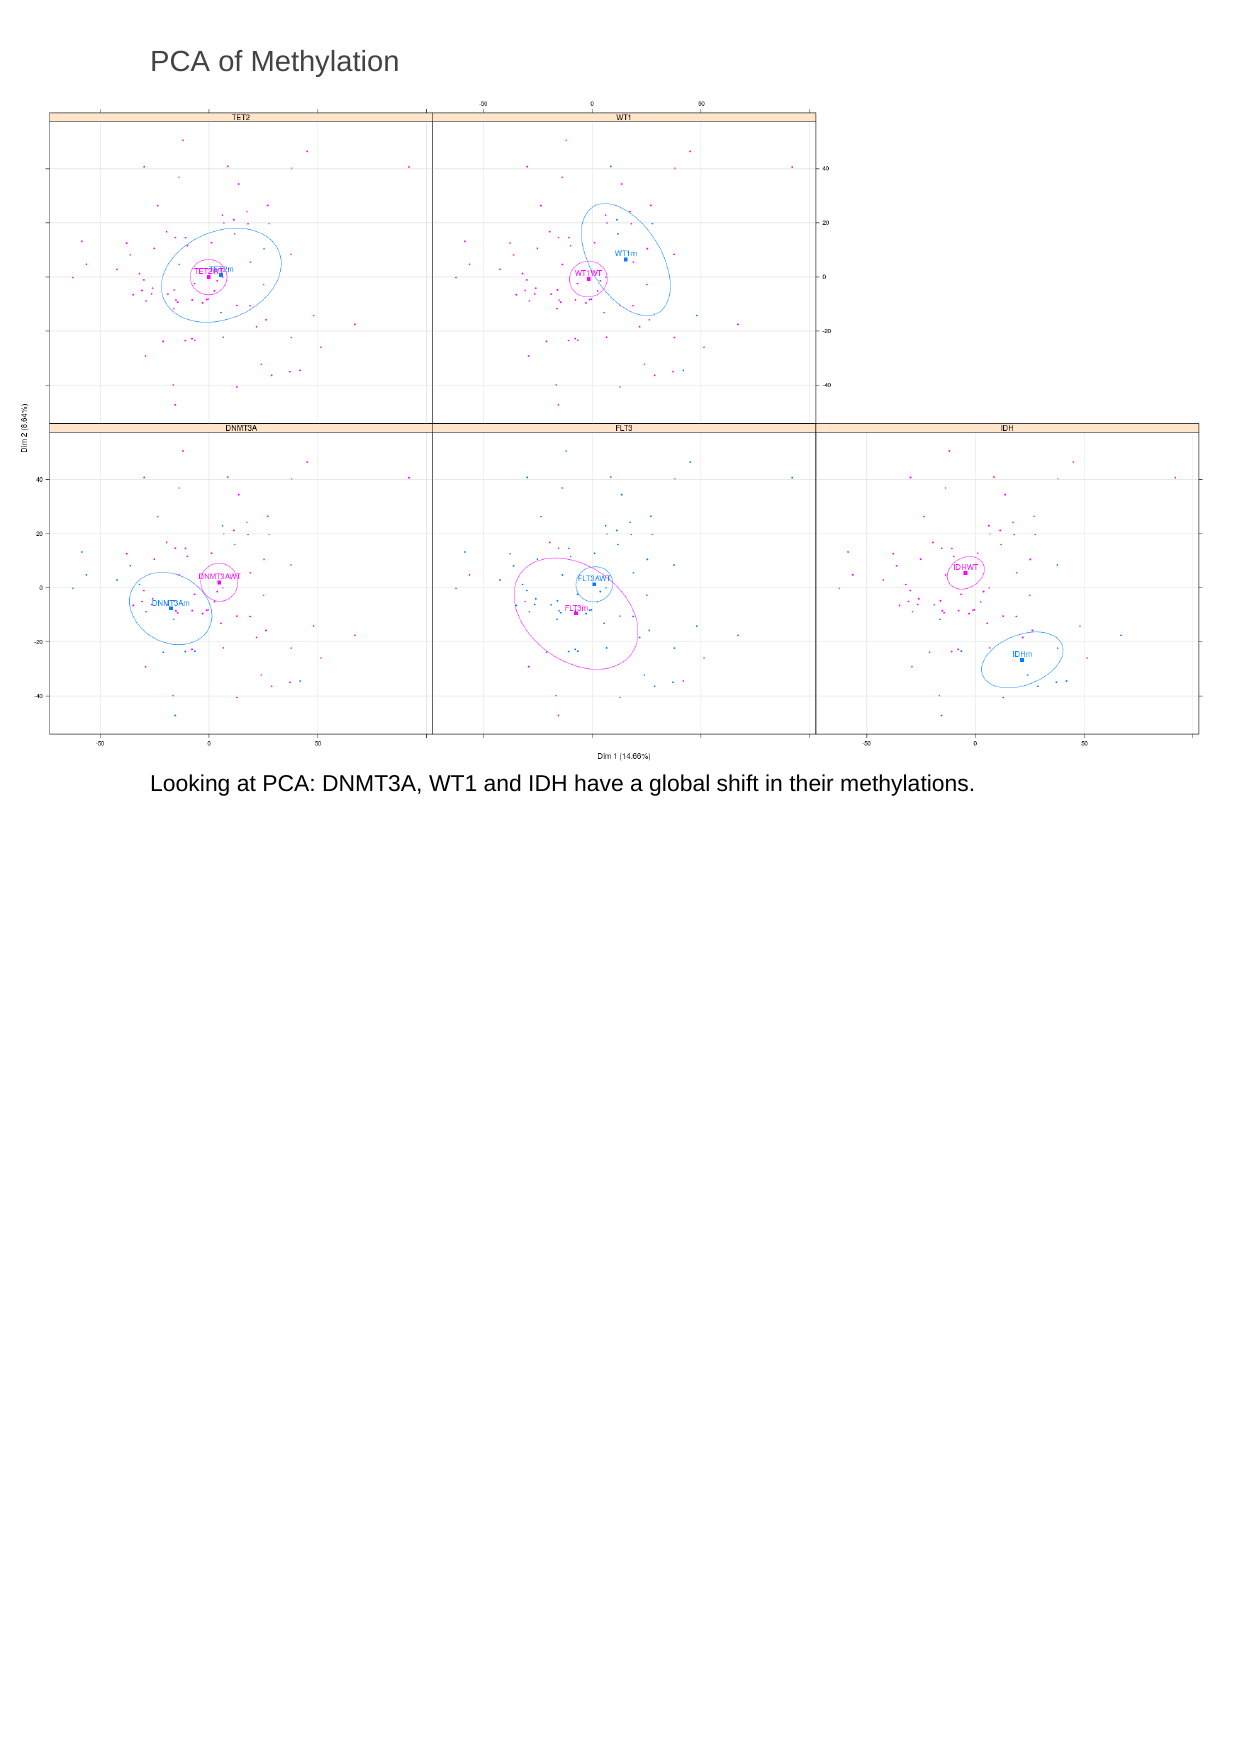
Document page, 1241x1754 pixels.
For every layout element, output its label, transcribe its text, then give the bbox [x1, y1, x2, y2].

text Looking at PCA: DNMT3A, WT1 and IDH have a global shift in their methylations. [150, 770, 1090, 796]
picture [17, 86, 1225, 766]
subtitle PCA of Methylation [150, 44, 1090, 78]
